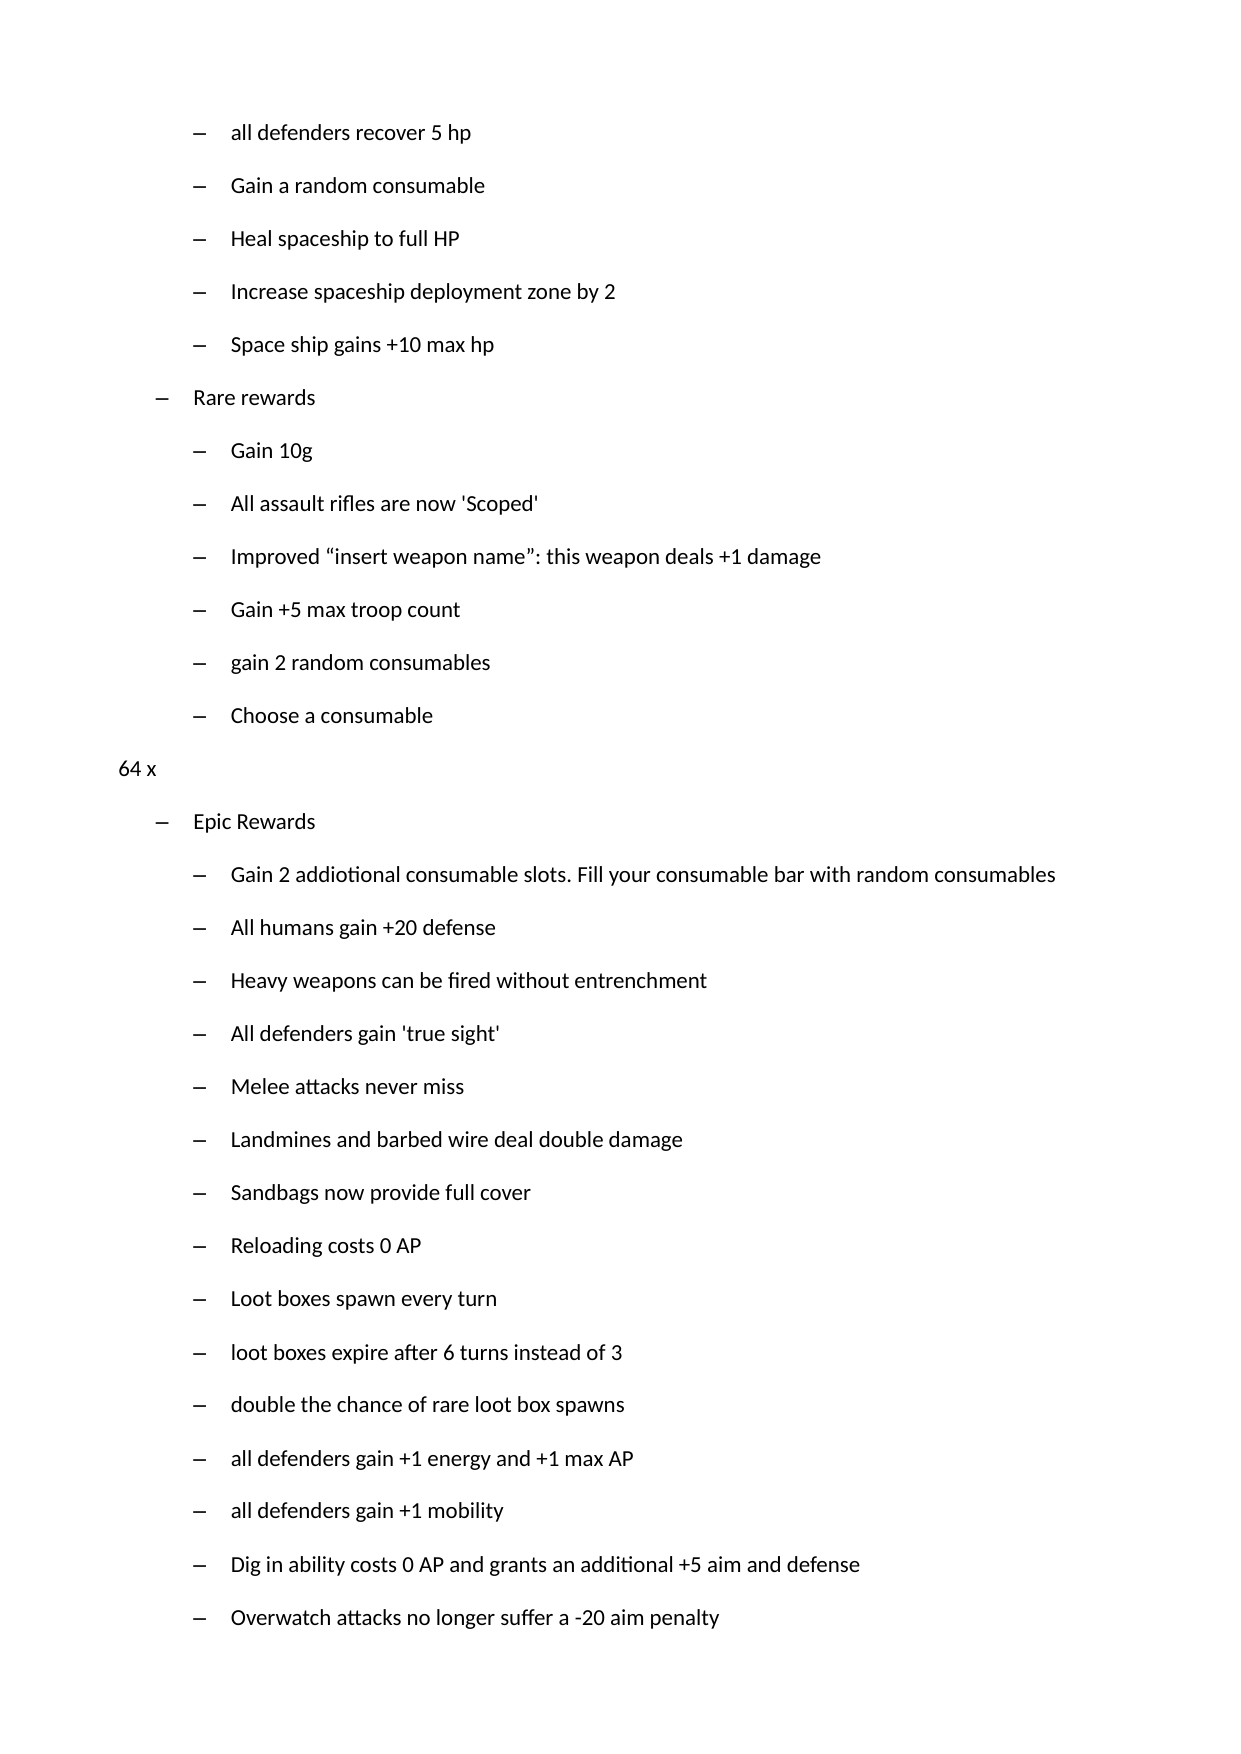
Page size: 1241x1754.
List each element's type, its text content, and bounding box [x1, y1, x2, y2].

list Reloading costs 0 AP [193, 1232, 1122, 1259]
list Gain 2 addiotional consumable slots. Fill your consumable bar with random consumables [193, 860, 1122, 888]
list Melee attacks never miss [193, 1072, 1122, 1101]
list Rare rewards [156, 383, 1122, 411]
list Overwatch attacks no longer suffer a -20 aim penalty [193, 1603, 1122, 1631]
text 64 x [118, 754, 1122, 782]
list Choose a consumable [193, 701, 1122, 729]
list all defenders gain +1 mobility [193, 1497, 1122, 1525]
list Epic Rewards [156, 807, 1122, 835]
list All defenders gain 'true sight' [193, 1019, 1122, 1047]
list gain 2 random consumables [193, 648, 1122, 676]
list All assault rifles are now 'Scoped' [193, 489, 1122, 517]
list all defenders gain +1 energy and +1 max AP [193, 1444, 1122, 1472]
list Dig in ability costs 0 AP and grants an additional +5 aim and defense [193, 1550, 1122, 1578]
list all defenders recover 5 hp [193, 118, 1122, 146]
list Improved “insert weapon name”: this weapon deals +1 damage [193, 542, 1122, 570]
list Gain 10g [193, 436, 1122, 464]
list Sandbags now provide full cover [193, 1178, 1122, 1207]
list double the chance of rare loot box spawns [193, 1391, 1122, 1419]
list Space ship gains +10 max hp [193, 330, 1122, 358]
list loot boxes expire after 6 turns instead of 3 [193, 1338, 1122, 1366]
list Heal spaceship to full HP [193, 224, 1122, 252]
list Loot boxes spawn every turn [193, 1284, 1122, 1313]
list Increase spaceship deployment zone by 2 [193, 277, 1122, 305]
list All humans gain +20 defense [193, 913, 1122, 941]
list Gain a random consumable [193, 171, 1122, 199]
list Landmines and barbed wire deal double damage [193, 1126, 1122, 1153]
list Heavy weapons can be fired without entrenchment [193, 966, 1122, 994]
list Gain +5 max troop count [193, 595, 1122, 623]
